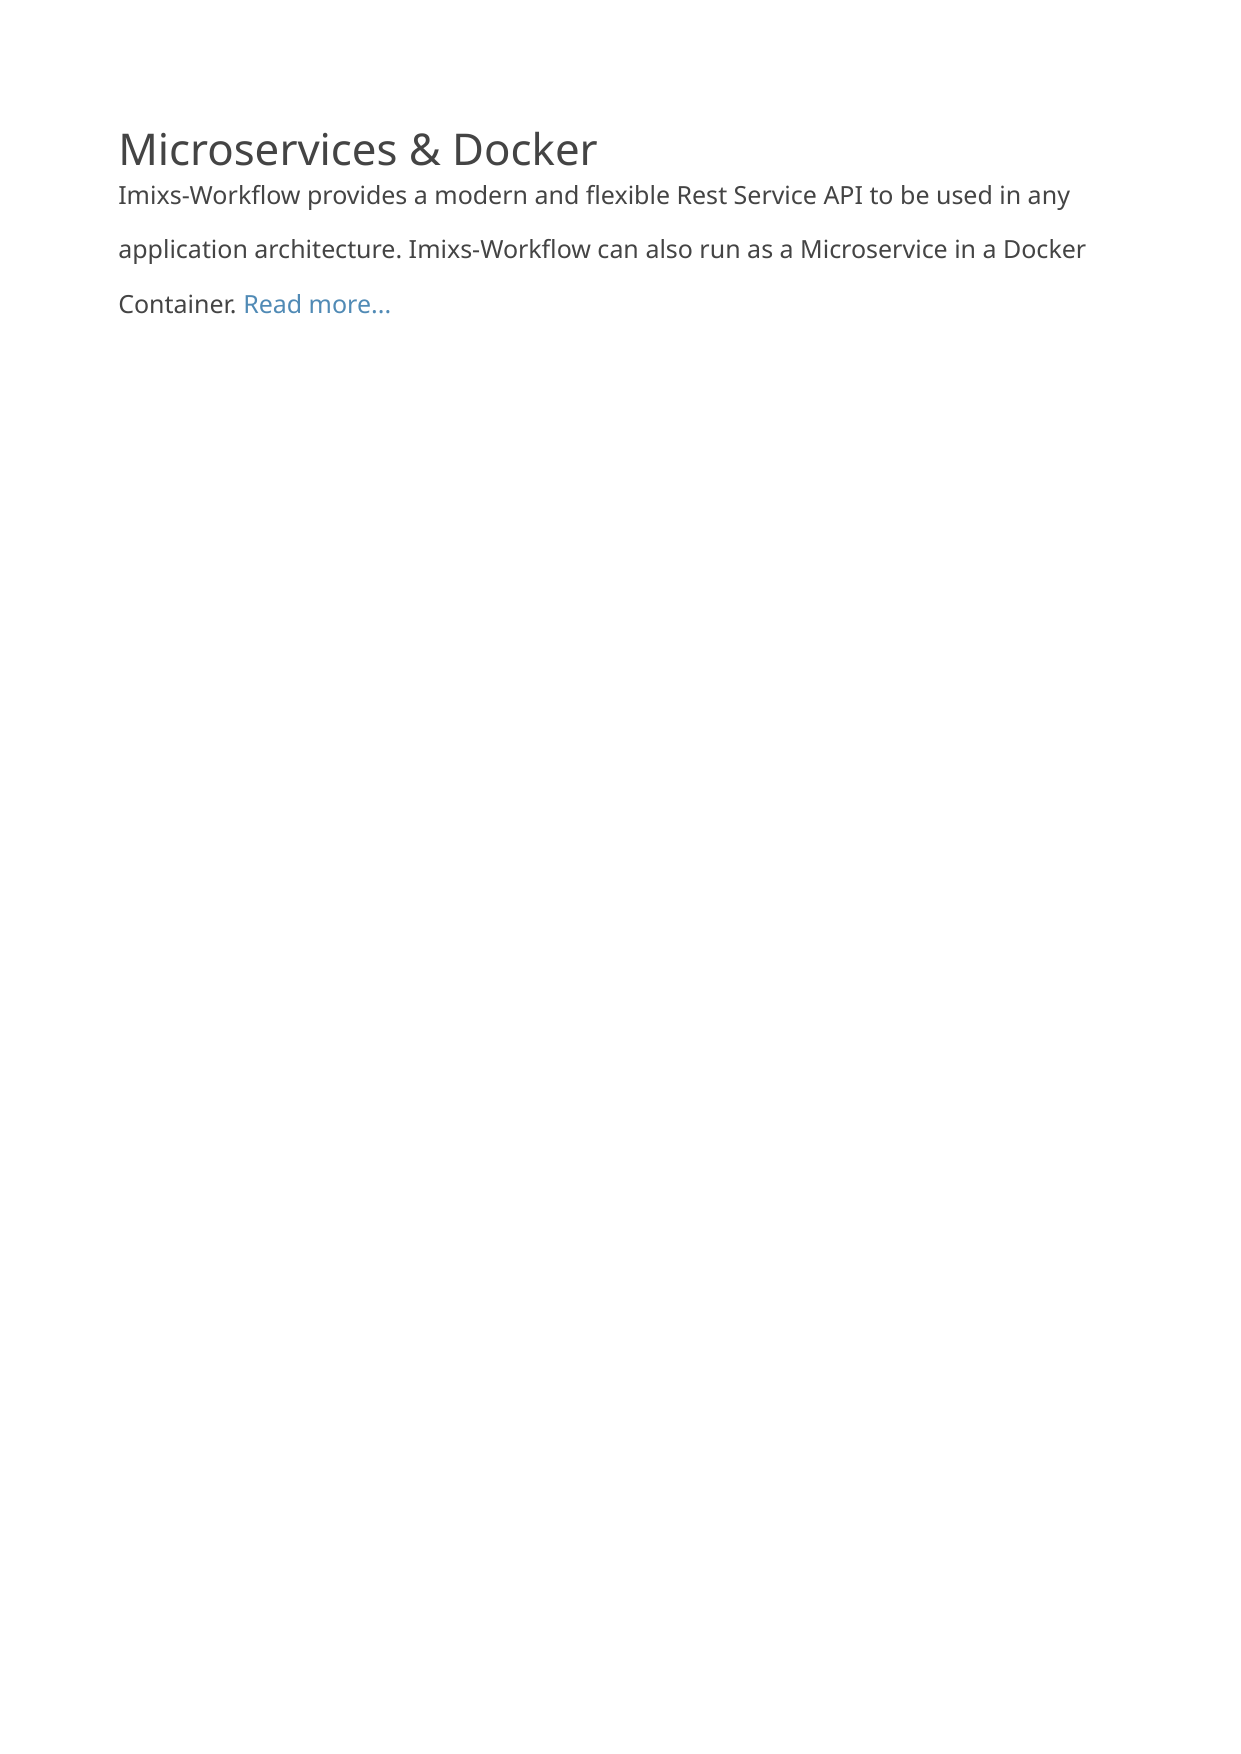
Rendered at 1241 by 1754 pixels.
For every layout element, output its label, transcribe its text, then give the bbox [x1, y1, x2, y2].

subtitle Microservices & Docker [118, 118, 1122, 178]
text Imixs-Workflow provides a modern and flexible Rest Service API to be used in any application architecture. Imixs-Workflow can also run as a Microservice in a Docker Container. Read more... [118, 178, 1122, 321]
